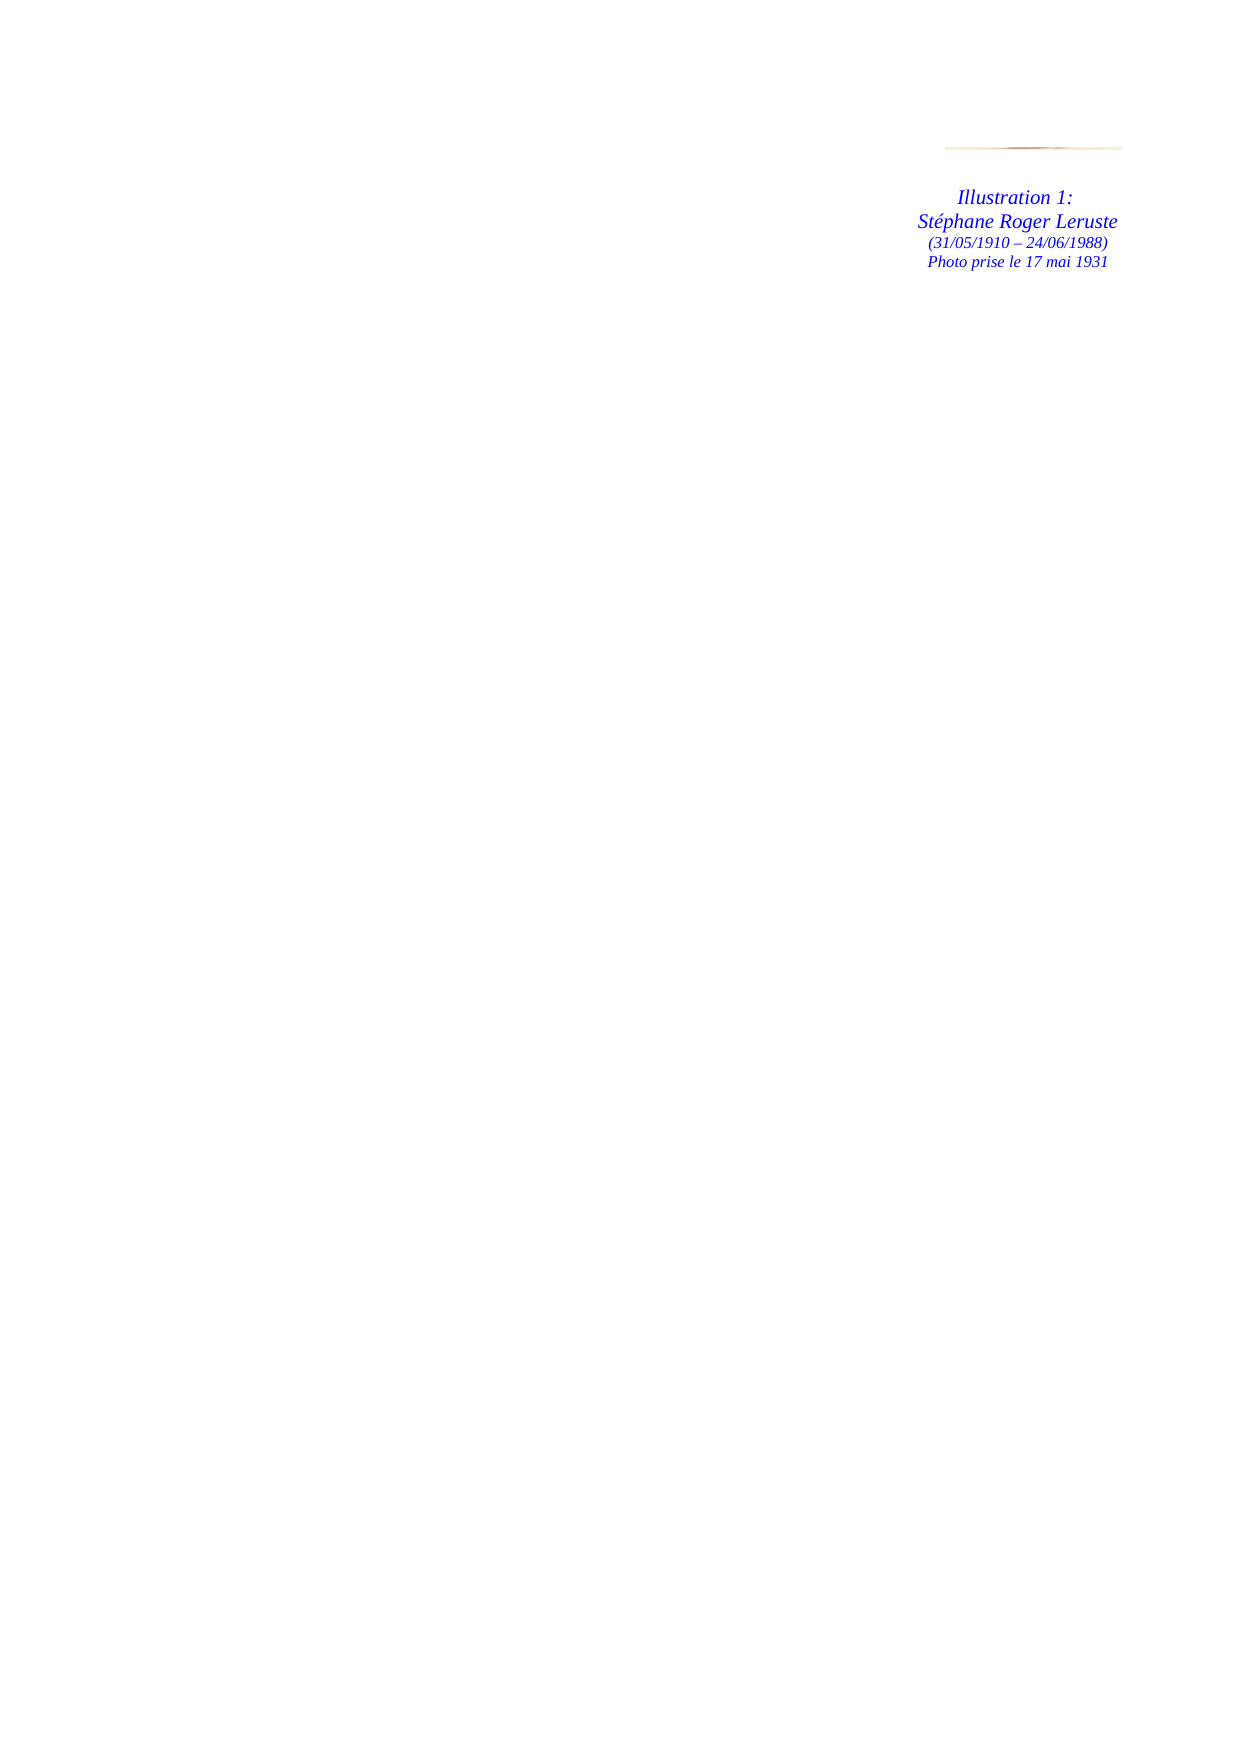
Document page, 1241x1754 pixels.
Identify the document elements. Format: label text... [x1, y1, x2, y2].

text Illustration 1: [915, 118, 1122, 209]
text Stéphane Roger Leruste (31/05/1910 – 24/06/1988) [915, 209, 1122, 252]
text Photo prise le 17 mai 1931 [915, 252, 1122, 271]
